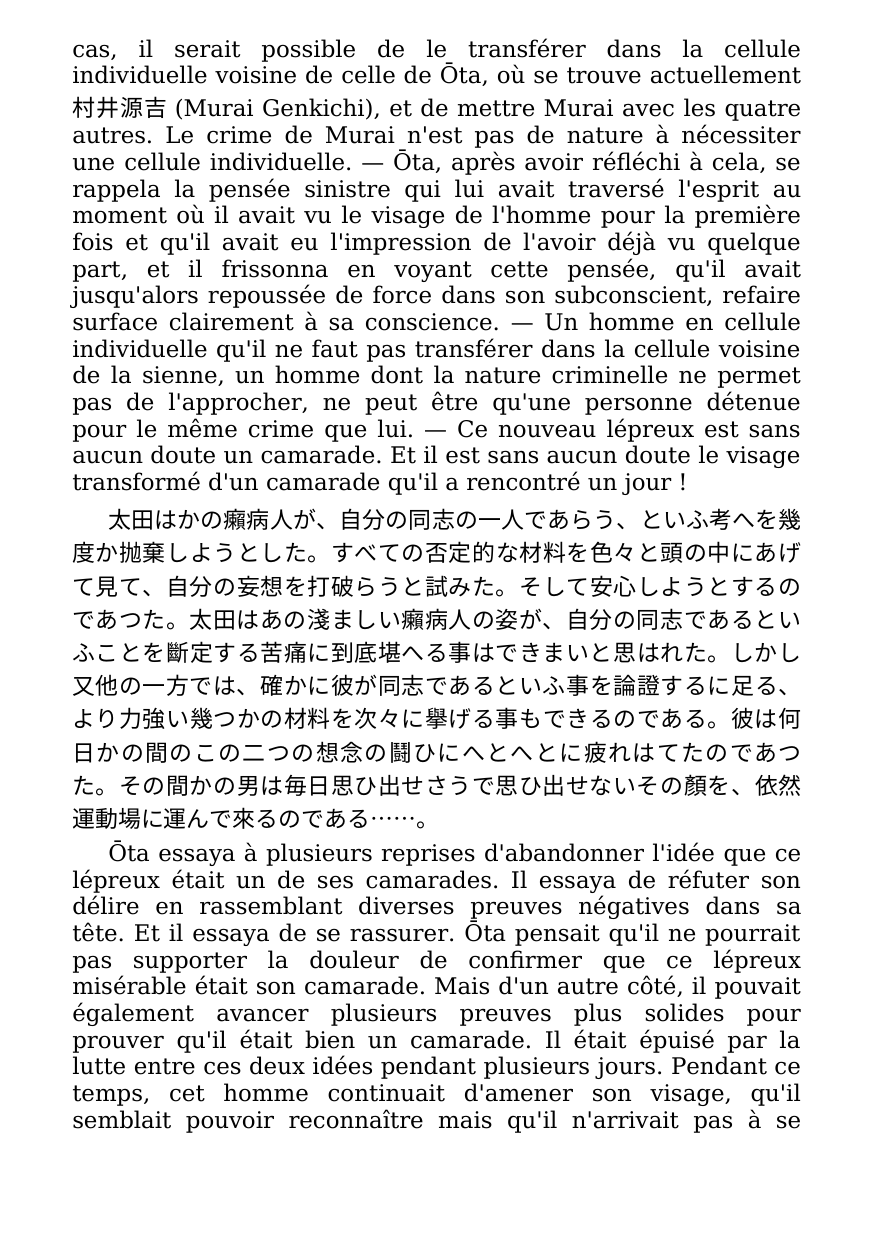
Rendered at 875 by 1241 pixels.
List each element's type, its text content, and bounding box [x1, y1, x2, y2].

text 太田はかの癩病人が、自分の同志の一人であらう、といふ考へを幾度か抛棄しようとした。すべての否定的な材料を色々と頭の中にあげて見て、自分の妄想を打破らうと試みた。そして安心しようとするのであつた。太田はあの淺ましい癩病人の姿が、自分の同志であるといふことを斷定する苦痛に到底堪へる事はできまいと思はれた。しかし又他の一方では、確かに彼が同志であるといふ事を論證するに足る、より力強い幾つかの材料を次々に擧げる事もできるのである。彼は何日かの間のこの二つの想念の鬪ひにへとへとに疲れはてたのであつた。その間かの男は毎日思ひ出せさうで思ひ出せないその顏を、依然運動場に運んで來るのである……。 [72, 502, 802, 834]
text cas, il serait possible de le transférer dans la cellule individuelle voisine de celle de Ōta, où se trouve actuellement 村井源吉 (Murai Genkichi), et de mettre Murai avec les quatre autres. Le crime de Murai n'est pas de nature à nécessiter une cellule individuelle. — Ōta, après avoir réfléchi à cela, se rappela la pensée sinistre qui lui avait traversé l'esprit au moment où il avait vu le visage de l'homme pour la première fois et qu'il avait eu l'impression de l'avoir déjà vu quelque part, et il frissonna en voyant cette pensée, qu'il avait jusqu'alors repoussée de force dans son subconscient, refaire surface clairement à sa conscience. — Un homme en cellule individuelle qu'il ne faut pas transférer dans la cellule voisine de la sienne, un homme dont la nature criminelle ne permet pas de l'approcher, ne peut être qu'une personne détenue pour le même crime que lui. — Ce nouveau lépreux est sans aucun doute un camarade. Et il est sans aucun doute le visage transformé d'un camarade qu'il a rencontré un jour ! [72, 36, 802, 496]
text Ōta essaya à plusieurs reprises d'abandonner l'idée que ce lépreux était un de ses camarades. Il essaya de réfuter son délire en rassemblant diverses preuves négatives dans sa tête. Et il essaya de se rassurer. Ōta pensait qu'il ne pourrait pas supporter la douleur de confirmer que ce lépreux misérable était son camarade. Mais d'un autre côté, il pouvait également avancer plusieurs preuves plus solides pour prouver qu'il était bien un camarade. Il était épuisé par la lutte entre ces deux idées pendant plusieurs jours. Pendant ce temps, cet homme continuait d'amener son visage, qu'il semblait pouvoir reconnaître mais qu'il n'arrivait pas à se [72, 840, 802, 1133]
